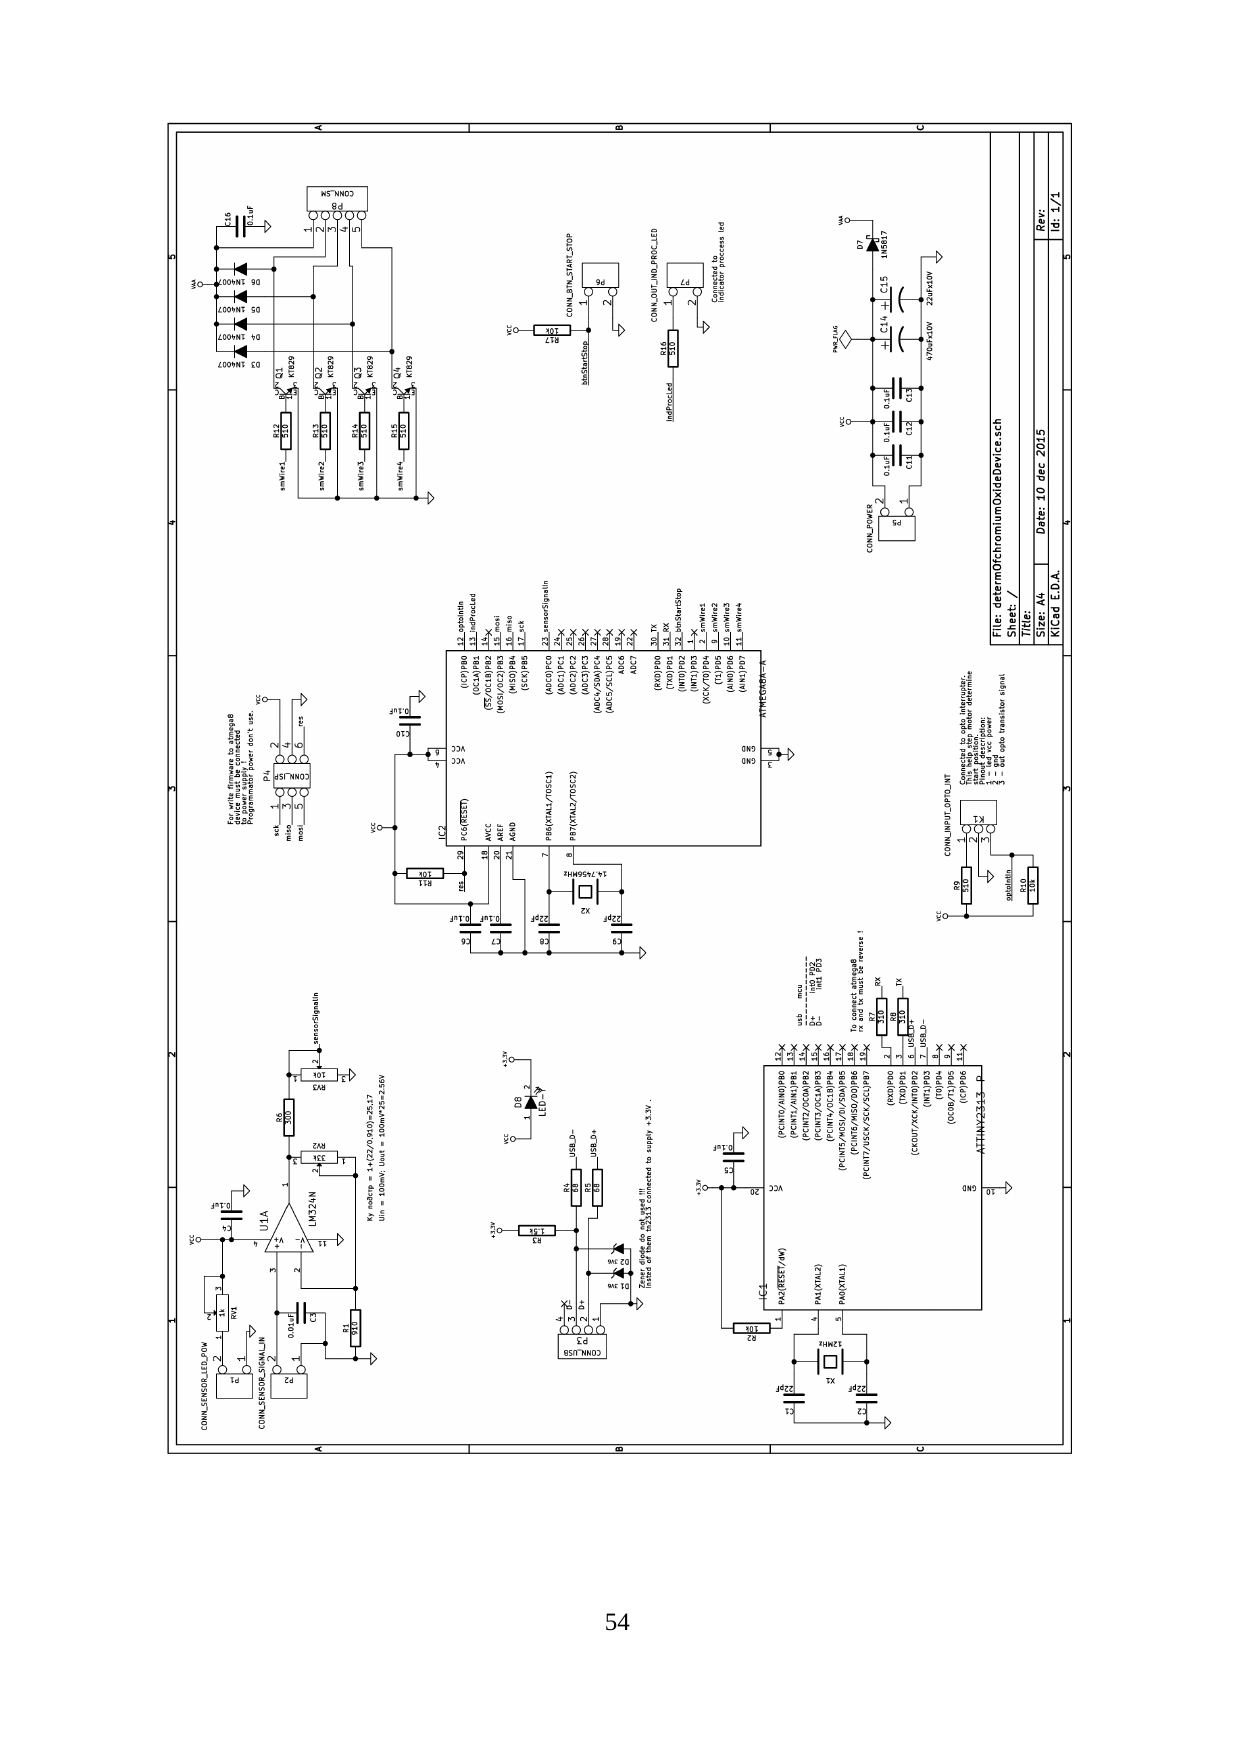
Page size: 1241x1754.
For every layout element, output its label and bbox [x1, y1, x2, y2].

picture [163, 118, 1078, 1458]
